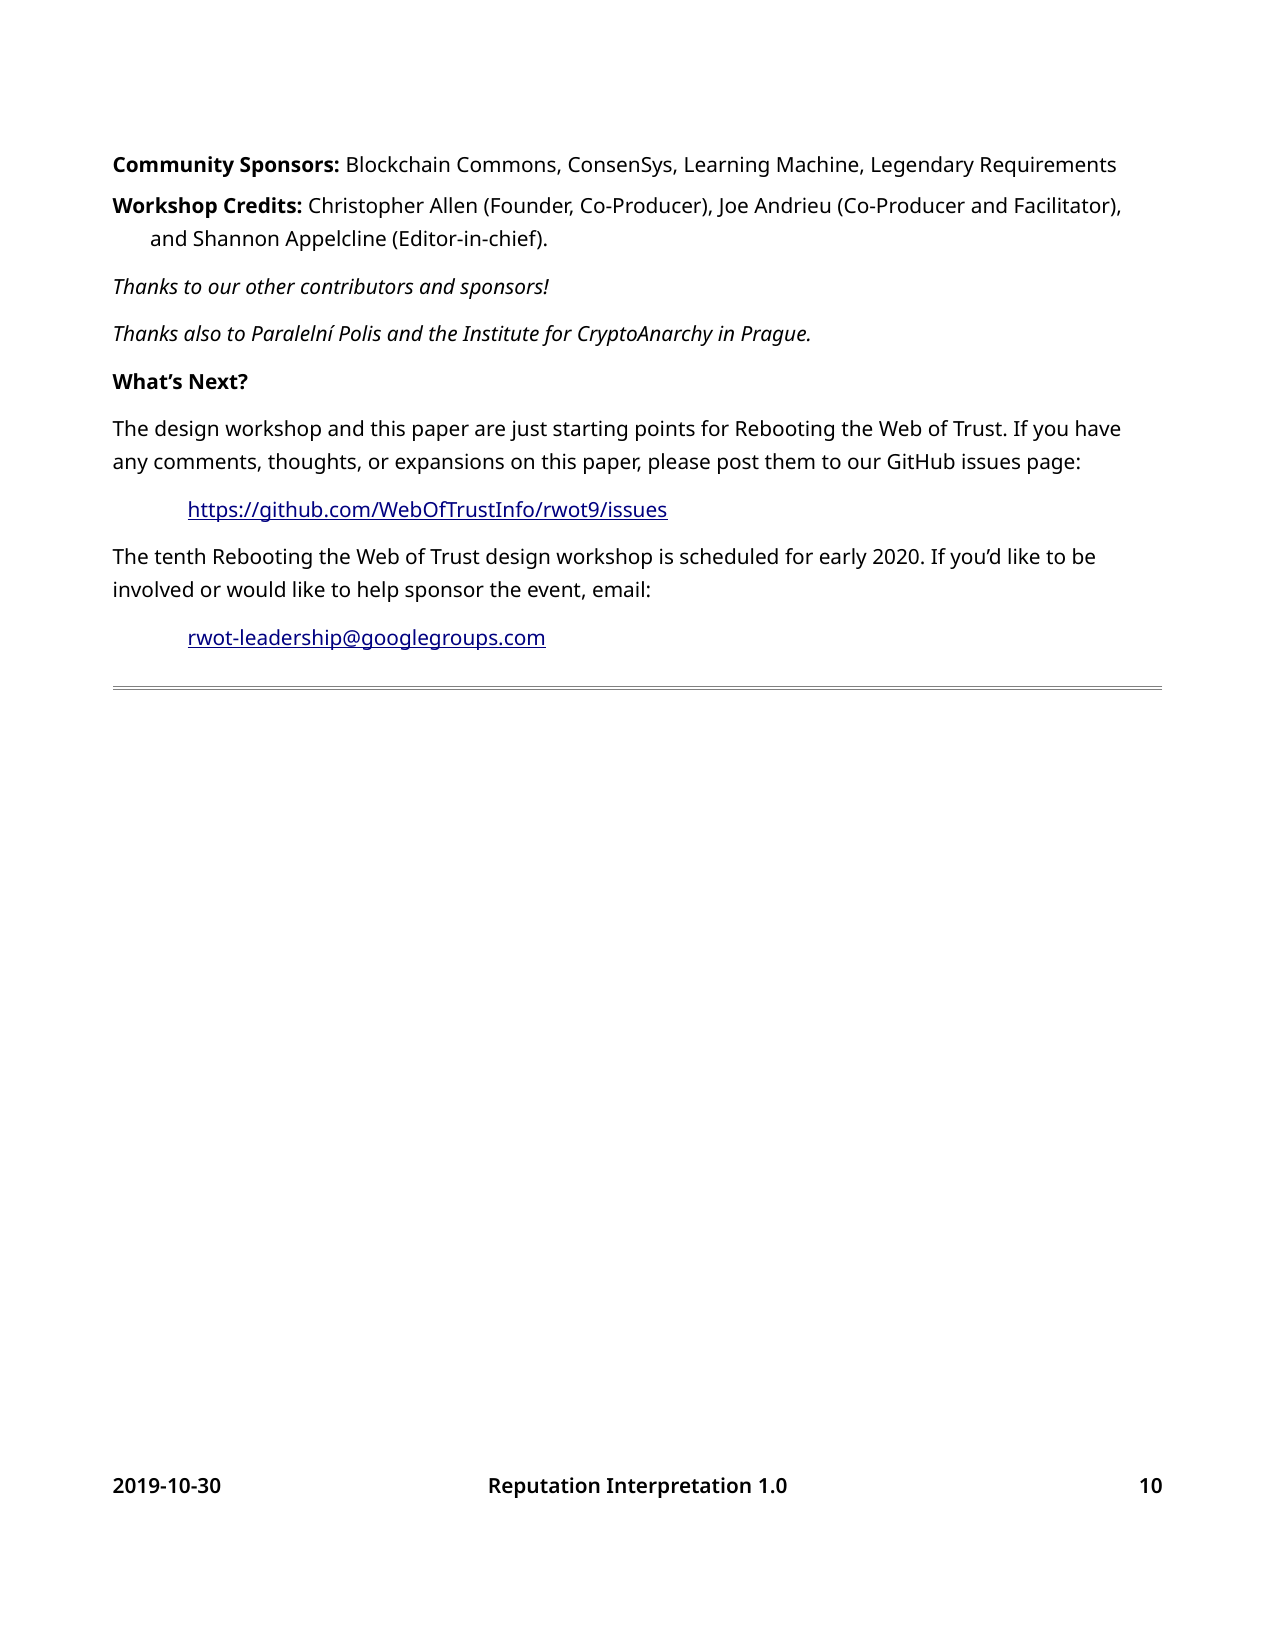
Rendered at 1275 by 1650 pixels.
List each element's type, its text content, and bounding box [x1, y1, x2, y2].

subtitle What’s Next? [112, 367, 1162, 395]
text The design workshop and this paper are just starting points for Rebooting the Web of Trust. If you have any comments, thoughts, or expansions on this paper, please post them to our GitHub issues page: [112, 414, 1162, 476]
text rwot-leadership@googlegroups.com [112, 623, 1162, 651]
text Thanks to our other contributors and sponsors! [112, 272, 1162, 300]
text Workshop Credits: Christopher Allen (Founder, Co-Producer), Joe Andrieu (Co-Producer and Facilitator), and Shannon Appelcline (Editor-in-chief). [112, 192, 1162, 253]
text The tenth Rebooting the Web of Trust design workshop is scheduled for early 2020. If you’d like to be involved or would like to help sponsor the event, email: [112, 542, 1162, 603]
text Community Sponsors: Blockchain Commons, ConsenSys, Learning Machine, Legendary Requirements [112, 150, 1162, 178]
text https://github.com/WebOfTrustInfo/rwot9/issues [112, 495, 1162, 523]
text Thanks also to Paralelní Polis and the Institute for CryptoAnarchy in Prague. [112, 319, 1162, 348]
